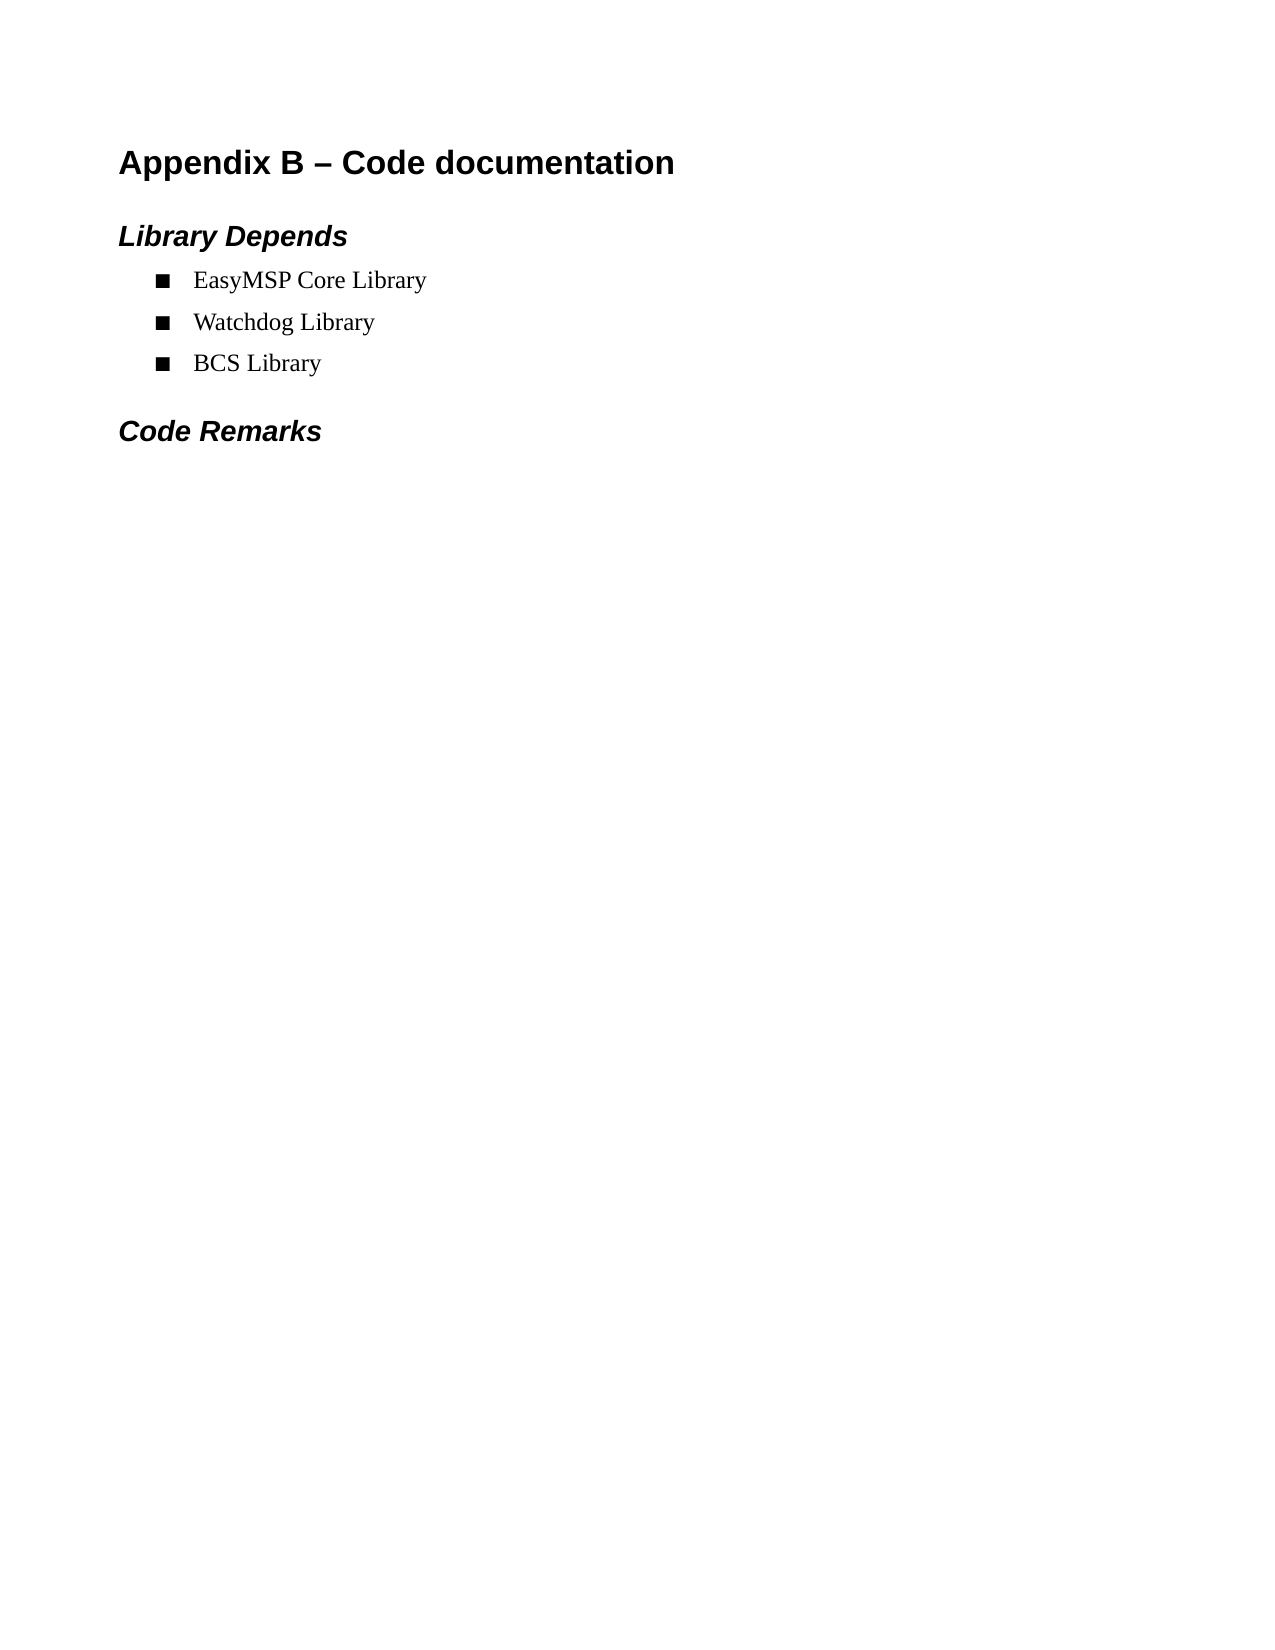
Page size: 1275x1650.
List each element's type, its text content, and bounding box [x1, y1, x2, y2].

list EasyMSP Core Library [156, 265, 1157, 294]
list BCS Library [156, 348, 1157, 377]
subtitle Code Remarks [118, 414, 1157, 448]
subtitle Appendix B – Code documentation [118, 143, 1157, 182]
subtitle Library Depends [118, 219, 1157, 253]
list Watchdog Library [156, 307, 1157, 335]
